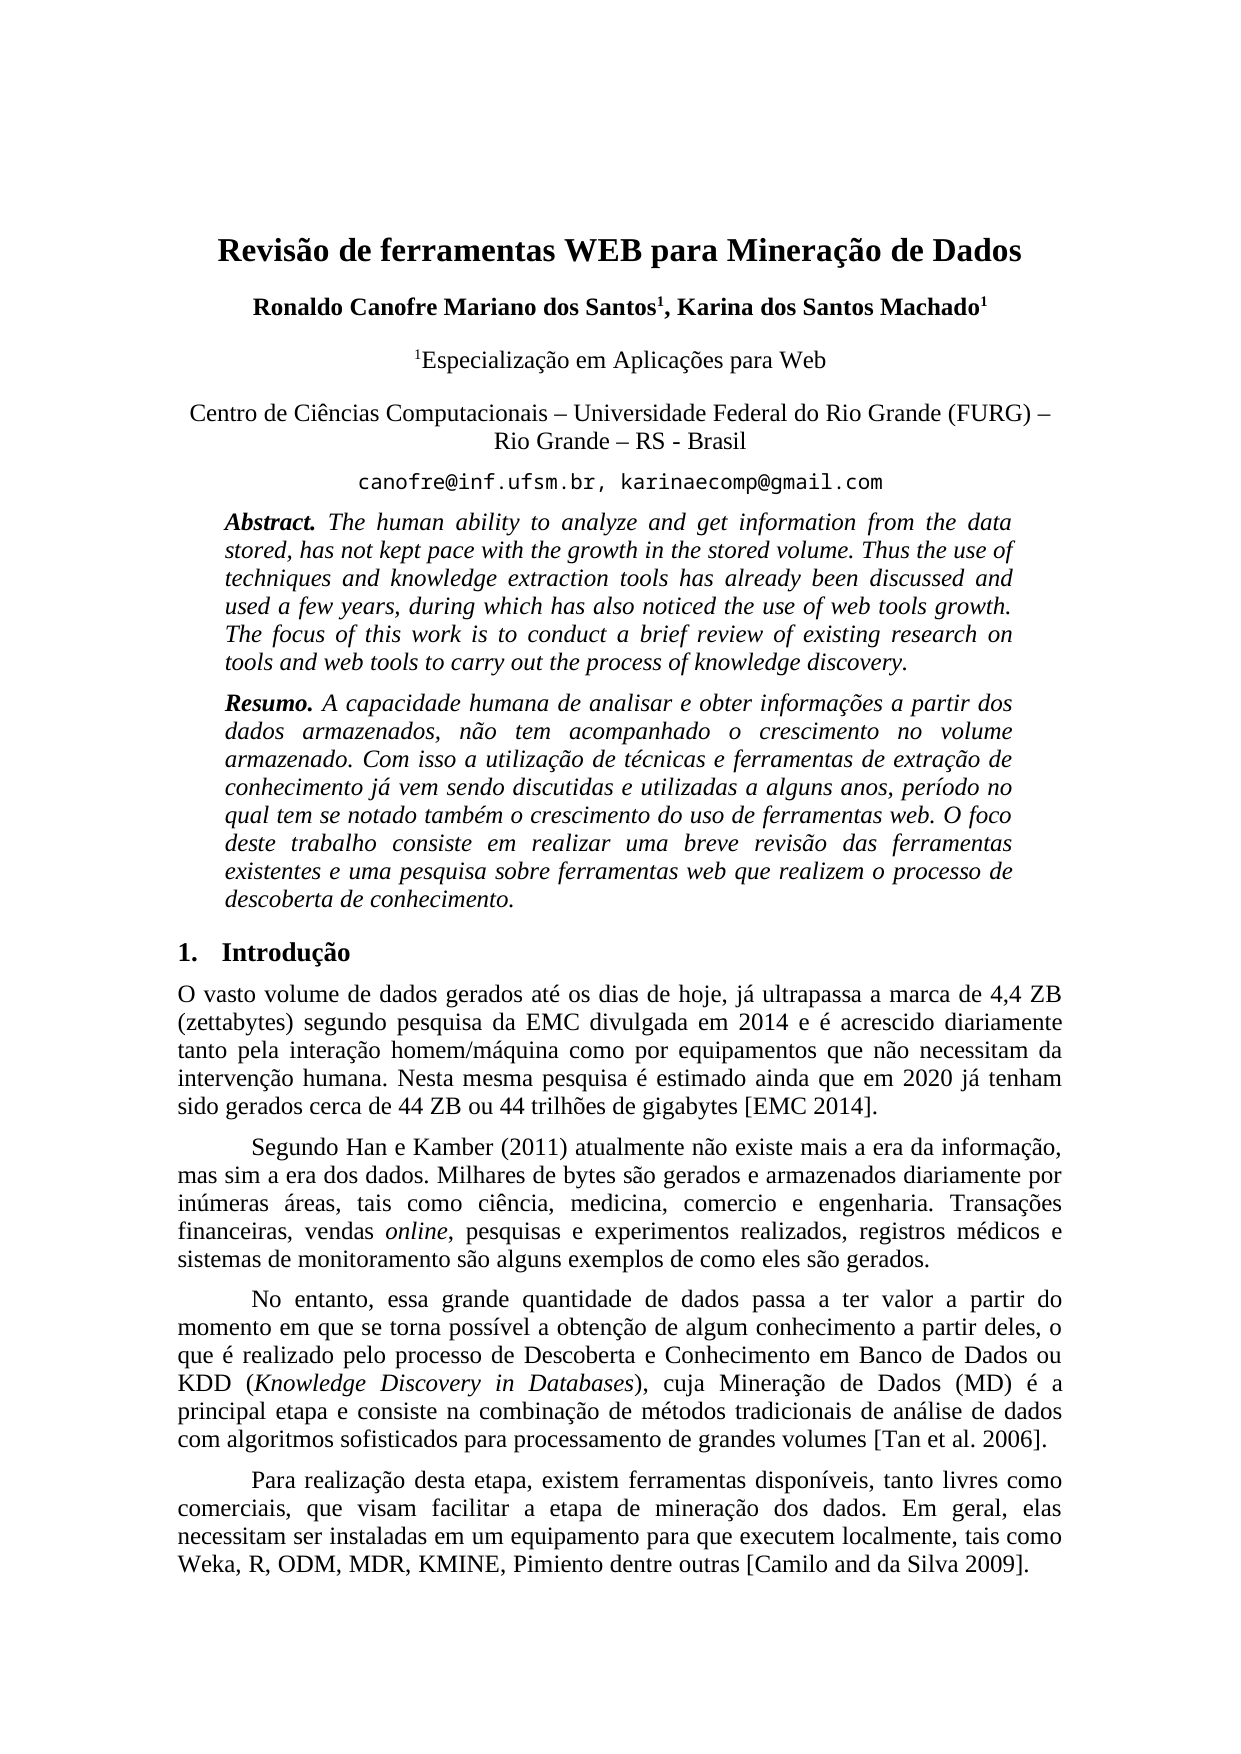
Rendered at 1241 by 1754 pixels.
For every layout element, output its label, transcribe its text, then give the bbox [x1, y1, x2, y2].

text 1Especialização em Aplicações para Web [177, 346, 1063, 374]
text Segundo Han e Kamber (2011) atualmente não existe mais a era da informação, mas sim a era dos dados. Milhares de bytes são gerados e armazenados diariamente por inúmeras áreas, tais como ciência, medicina, comercio e engenharia. Transações financeiras, vendas online, pesquisas e experimentos realizados, registros médicos e sistemas de monitoramento são alguns exemplos de como eles são gerados. [177, 1133, 1063, 1273]
text No entanto, essa grande quantidade de dados passa a ter valor a partir do momento em que se torna possível a obtenção de algum conhecimento a partir deles, o que é realizado pelo processo de Descoberta e Conhecimento em Banco de Dados ou KDD (Knowledge Discovery in Databases), cuja Mineração de Dados (MD) é a principal etapa e consiste na combinação de métodos tradicionais de análise de dados com algoritmos sofisticados para processamento de grandes volumes [Tan et al. 2006]. [177, 1285, 1063, 1453]
text Para realização desta etapa, existem ferramentas disponíveis, tanto livres como comerciais, que visam facilitar a etapa de mineração dos dados. Em geral, elas necessitam ser instaladas em um equipamento para que executem localmente, tais como Weka, R, ODM, MDR, KMINE, Pimiento dentre outras [Camilo and da Silva 2009]. [177, 1466, 1063, 1578]
text Abstract. The human ability to analyze and get information from the data stored, has not kept pace with the growth in the stored volume. Thus the use of techniques and knowledge extraction tools has already been discussed and used a few years, during which has also noticed the use of web tools growth. The focus of this work is to conduct a brief review of existing research on tools and web tools to carry out the process of knowledge discovery. [224, 508, 1016, 676]
text Resumo. A capacidade humana de analisar e obter informações a partir dos dados armazenados, não tem acompanhado o crescimento no volume armazenado. Com isso a utilização de técnicas e ferramentas de extração de conhecimento já vem sendo discutidas e utilizadas a alguns anos, período no qual tem se notado também o crescimento do uso de ferramentas web. O foco deste trabalho consiste em realizar uma breve revisão das ferramentas existentes e uma pesquisa sobre ferramentas web que realizem o processo de descoberta de conhecimento. [224, 689, 1016, 913]
text O vasto volume de dados gerados até os dias de hoje, já ultrapassa a marca de 4,4 ZB (zettabytes) segundo pesquisa da EMC divulgada em 2014 e é acrescido diariamente tanto pela interação homem/máquina como por equipamentos que não necessitam da intervenção humana. Nesta mesma pesquisa é estimado ainda que em 2020 já tenham sido gerados cerca de 44 ZB ou 44 trilhões de gigabytes [EMC 2014]. [177, 980, 1063, 1120]
title Introdução [177, 938, 1063, 968]
text canofre@inf.ufsm.br, karinaecomp@gmail.com [177, 467, 1063, 496]
title Revisão de ferramentas WEB para Mineração de Dados [177, 231, 1063, 268]
text Centro de Ciências Computacionais – Universidade Federal do Rio Grande (FURG) – Rio Grande – RS - Brasil [177, 399, 1063, 455]
text Ronaldo Canofre Mariano dos Santos1, Karina dos Santos Machado1 [177, 293, 1063, 321]
